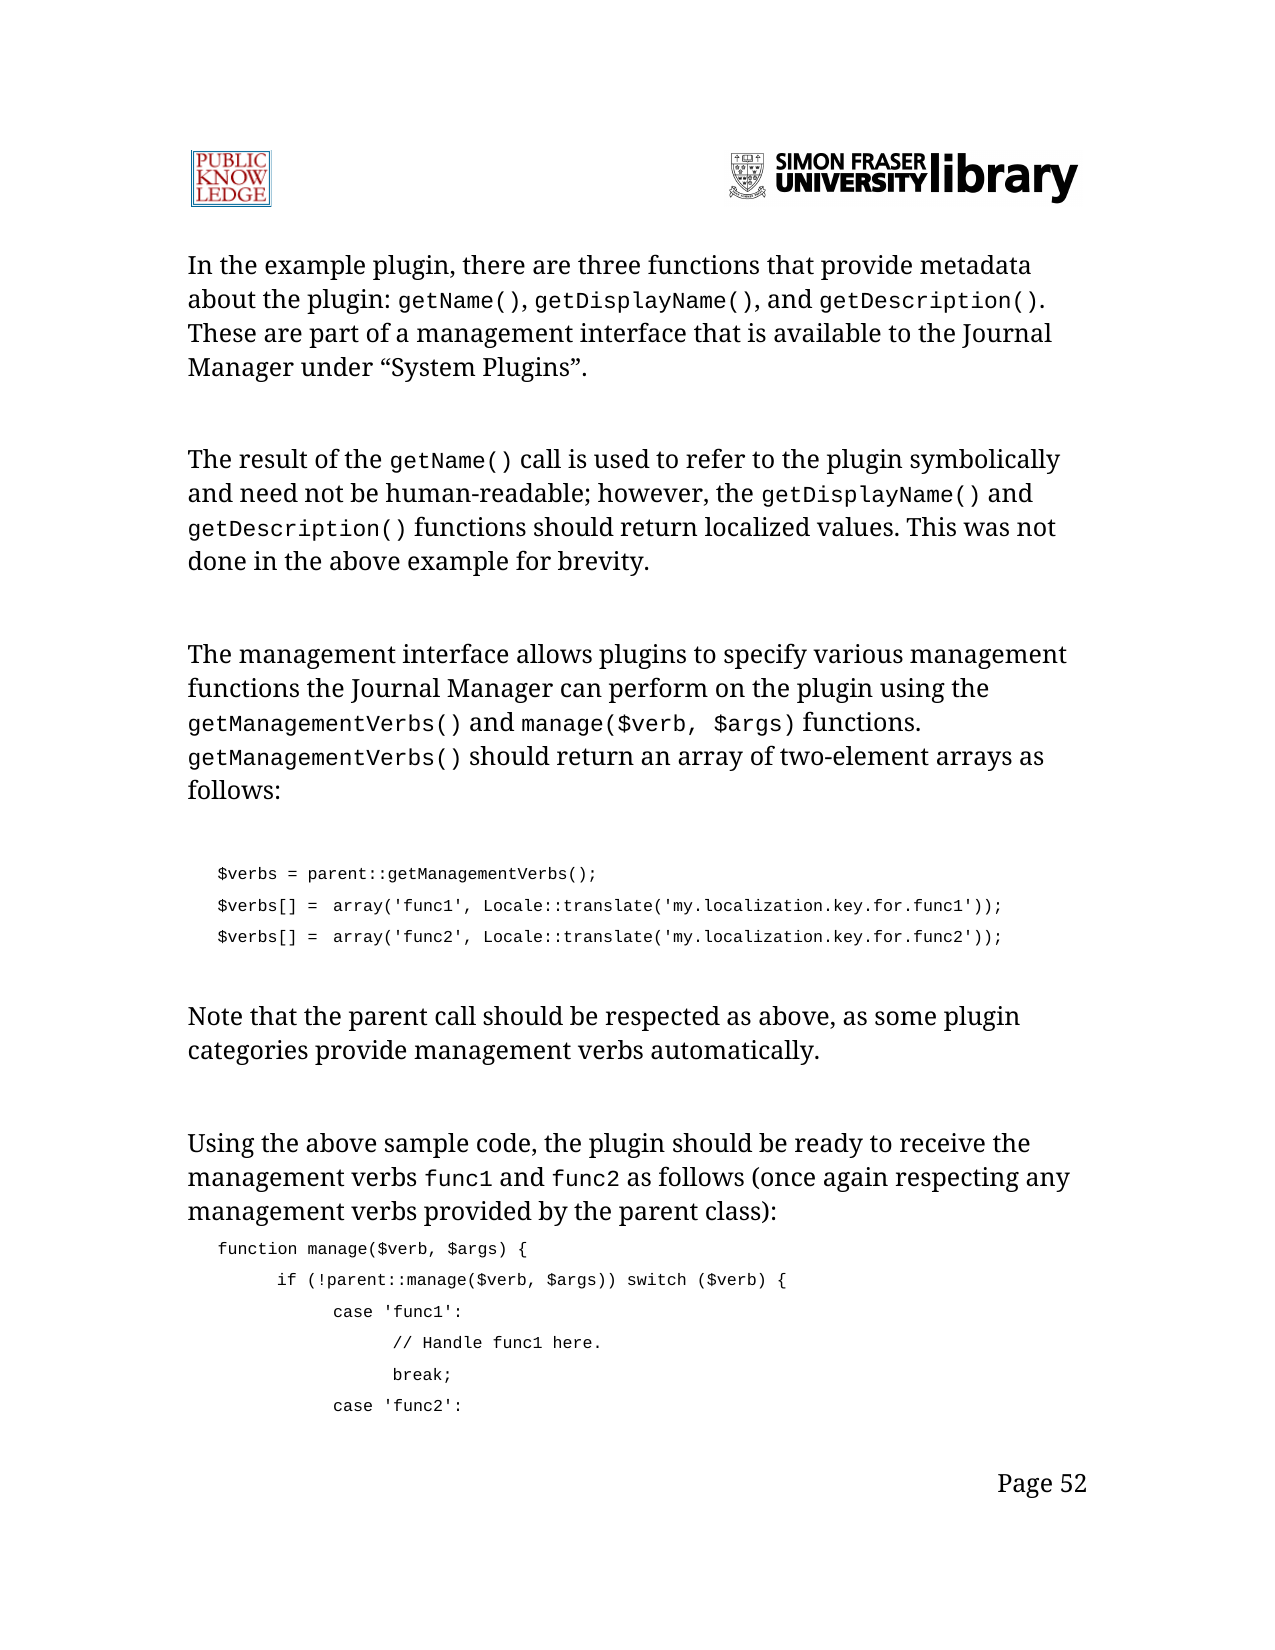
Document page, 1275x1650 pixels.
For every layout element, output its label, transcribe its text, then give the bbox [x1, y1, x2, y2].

text Note that the parent call should be respected as above, as some plugin categories provide management verbs automatically. [187, 999, 1087, 1067]
text case 'func2': [217, 1397, 1087, 1416]
text The result of the getName() call is used to refer to the plugin symbolically and need not be human-readable; however, the getDisplayName() and getDescription() functions should return localized values. This was not done in the above example for brevity. [187, 442, 1087, 578]
text if (!parent::manage($verb, $args)) switch ($verb) { [217, 1272, 1087, 1291]
text In the example plugin, there are three functions that provide metadata about the plugin: getName(), getDisplayName(), and getDescription(). These are part of a management interface that is available to the Journal Manager under “System Plugins”. [187, 247, 1087, 383]
text function manage($verb, $args) { [217, 1240, 1087, 1259]
text case 'func1': [217, 1303, 1087, 1322]
text Using the above sample code, the plugin should be ready to receive the management verbs func1 and func2 as follows (once again respecting any management verbs provided by the parent class): [187, 1126, 1087, 1228]
text $verbs[] = array('func2', Locale::translate('my.localization.key.for.func2')); [217, 929, 1087, 948]
picture [193, 150, 272, 205]
text $verbs = parent::getManagementVerbs(); [217, 866, 1087, 885]
picture [723, 150, 1083, 207]
text The management interface allows plugins to specify various management functions the Journal Manager can perform on the plugin using the getManagementVerbs() and manage($verb, $args) functions. getManagementVerbs() should return an array of two-element arrays as follows: [187, 637, 1087, 807]
text // Handle func1 here. [217, 1334, 1087, 1353]
text break; [217, 1366, 1087, 1385]
text $verbs[] = array('func1', Locale::translate('my.localization.key.for.func1')); [217, 897, 1087, 916]
